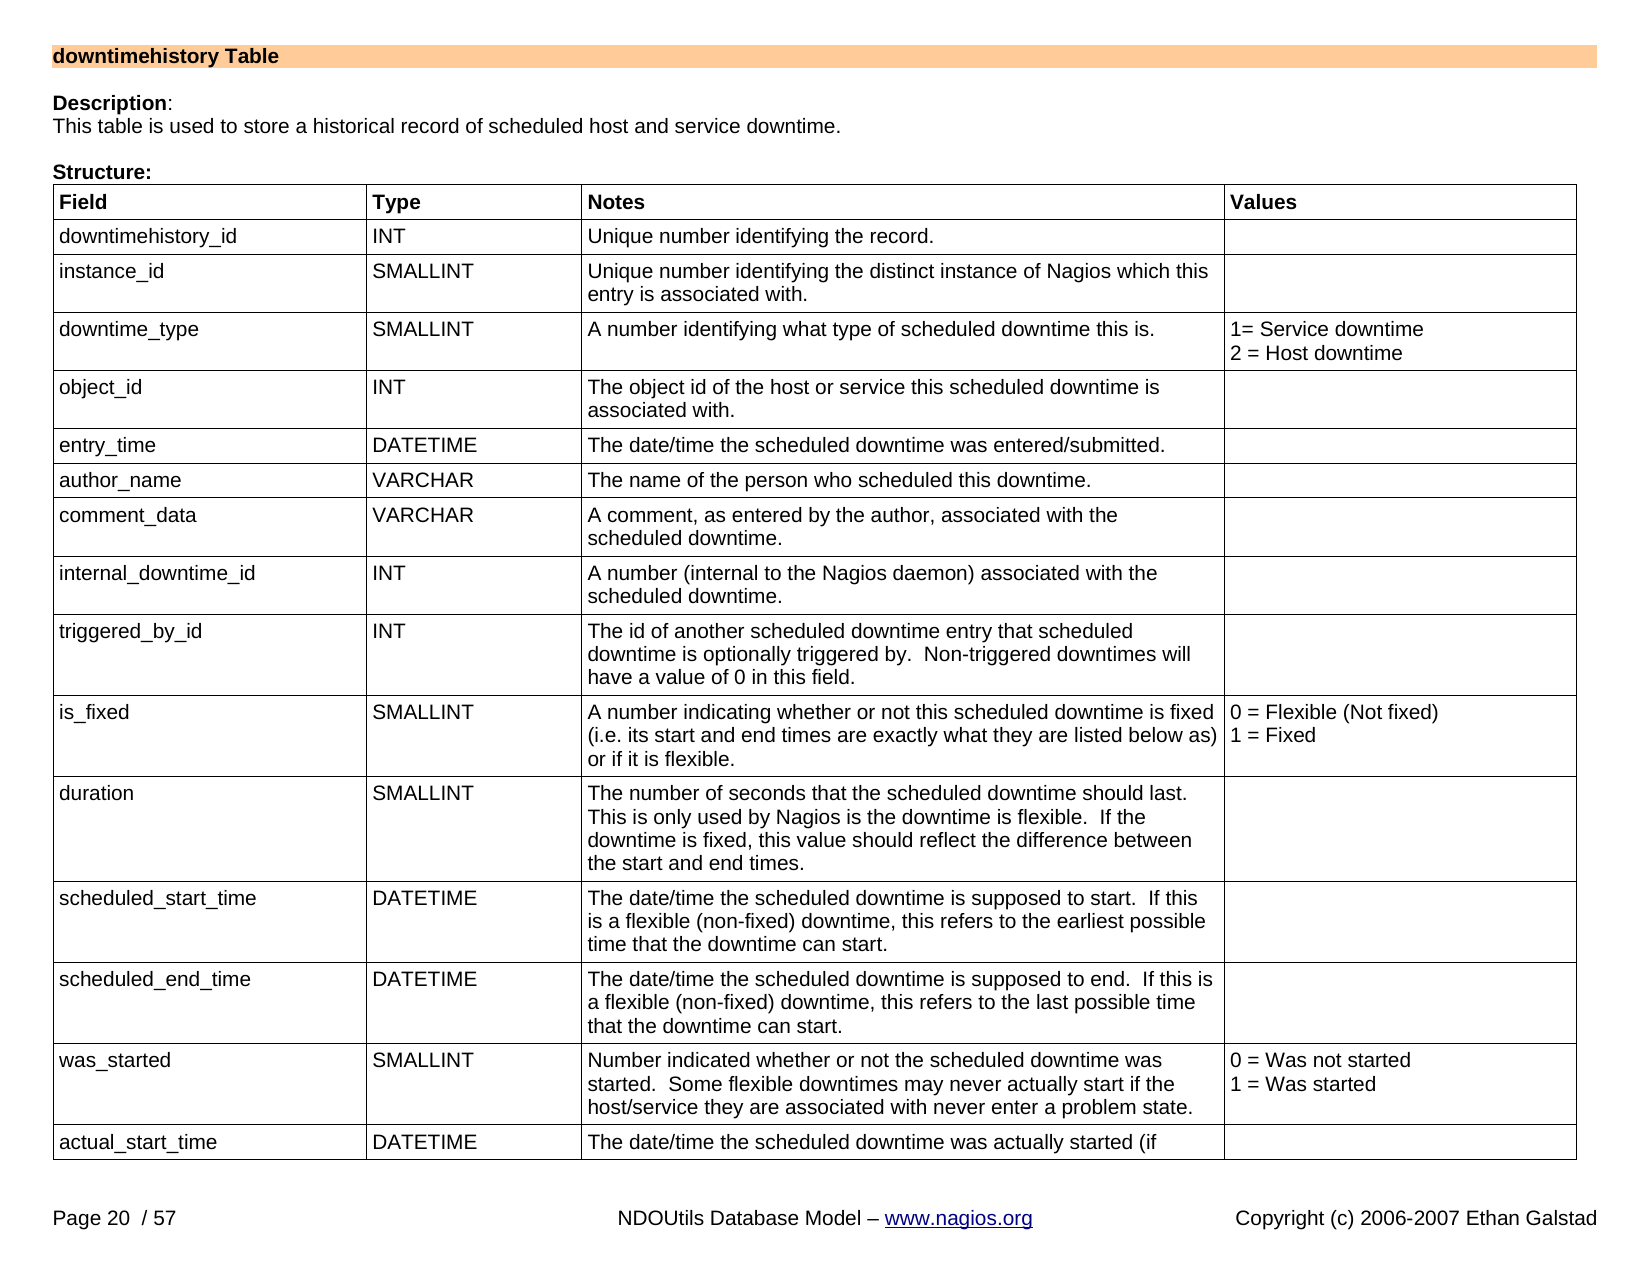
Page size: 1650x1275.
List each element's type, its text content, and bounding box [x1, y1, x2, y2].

table_cell The date/time the scheduled downtime was entered/submitted. [582, 429, 1224, 463]
table_cell [1225, 464, 1576, 497]
table_cell The date/time the scheduled downtime is supposed to start. If this is a flexible (non-fixed) downtime, this refers to the earliest possible time that the downtime can start. [582, 882, 1224, 962]
table_cell [1225, 371, 1576, 428]
table_cell INT [367, 557, 581, 614]
table_cell comment_data [54, 498, 366, 556]
table_cell VARCHAR [367, 498, 581, 556]
table_header Field [54, 185, 366, 219]
table_cell SMALLINT [367, 777, 581, 881]
table_cell [1225, 498, 1576, 556]
table_cell VARCHAR [367, 464, 581, 497]
table_cell SMALLINT [367, 1044, 581, 1124]
table_cell [1225, 429, 1576, 463]
table_cell instance_id [54, 255, 366, 312]
table_cell Unique number identifying the distinct instance of Nagios which this entry is associated with. [582, 255, 1224, 312]
table_cell [1225, 777, 1576, 881]
table_cell downtimehistory_id [54, 220, 366, 254]
table_cell SMALLINT [367, 696, 581, 776]
table_cell [1225, 1125, 1576, 1159]
table_cell [1225, 220, 1576, 254]
table_cell [1225, 882, 1576, 962]
table_header Notes [582, 185, 1224, 219]
text downtimehistory Table [52, 45, 1597, 68]
table_cell INT [367, 220, 581, 254]
table_cell A number identifying what type of scheduled downtime this is. [582, 313, 1224, 370]
table_cell Number indicated whether or not the scheduled downtime was started. Some flexible downtimes may never actually start if the host/service they are associated with never enter a problem state. [582, 1044, 1224, 1124]
table_header Type [367, 185, 581, 219]
table_cell scheduled_start_time [54, 882, 366, 962]
text Structure: [52, 161, 1597, 184]
table_cell [1225, 615, 1576, 695]
text Description: [52, 91, 1597, 115]
table_header Values [1225, 185, 1576, 219]
table_cell A number (internal to the Nagios daemon) associated with the scheduled downtime. [582, 557, 1224, 614]
table_cell 0 = Flexible (Not fixed) 1 = Fixed [1225, 696, 1576, 776]
table_cell SMALLINT [367, 255, 581, 312]
table_cell duration [54, 777, 366, 881]
table_cell 0 = Was not started 1 = Was started [1225, 1044, 1576, 1124]
table_cell is_fixed [54, 696, 366, 776]
table_cell SMALLINT [367, 313, 581, 370]
table_cell triggered_by_id [54, 615, 366, 695]
table_cell object_id [54, 371, 366, 428]
table_cell DATETIME [367, 882, 581, 962]
table_cell The number of seconds that the scheduled downtime should last. This is only used by Nagios is the downtime is flexible. If the downtime is fixed, this value should reflect the difference between the start and end times. [582, 777, 1224, 881]
table_cell INT [367, 615, 581, 695]
table_cell DATETIME [367, 963, 581, 1043]
table_cell internal_downtime_id [54, 557, 366, 614]
table_cell DATETIME [367, 1125, 581, 1159]
table_cell A comment, as entered by the author, associated with the scheduled downtime. [582, 498, 1224, 556]
table_cell The id of another scheduled downtime entry that scheduled downtime is optionally triggered by. Non-triggered downtimes will have a value of 0 in this field. [582, 615, 1224, 695]
text This table is used to store a historical record of scheduled host and service downtime. [52, 115, 1597, 138]
table_cell scheduled_end_time [54, 963, 366, 1043]
table_cell actual_start_time [54, 1125, 366, 1159]
table_cell A number indicating whether or not this scheduled downtime is fixed (i.e. its start and end times are exactly what they are listed below as) or if it is flexible. [582, 696, 1224, 776]
table_cell [1225, 557, 1576, 614]
table_cell Unique number identifying the record. [582, 220, 1224, 254]
table_cell [1225, 255, 1576, 312]
table_cell 1= Service downtime 2 = Host downtime [1225, 313, 1576, 370]
table_cell The object id of the host or service this scheduled downtime is associated with. [582, 371, 1224, 428]
table_cell The date/time the scheduled downtime was actually started (if [582, 1125, 1224, 1159]
table_cell downtime_type [54, 313, 366, 370]
table_cell entry_time [54, 429, 366, 463]
table_cell The name of the person who scheduled this downtime. [582, 464, 1224, 497]
table_cell [1225, 963, 1576, 1043]
table_cell The date/time the scheduled downtime is supposed to end. If this is a flexible (non-fixed) downtime, this refers to the last possible time that the downtime can start. [582, 963, 1224, 1043]
table_cell author_name [54, 464, 366, 497]
table_cell INT [367, 371, 581, 428]
table_cell DATETIME [367, 429, 581, 463]
table_cell was_started [54, 1044, 366, 1124]
